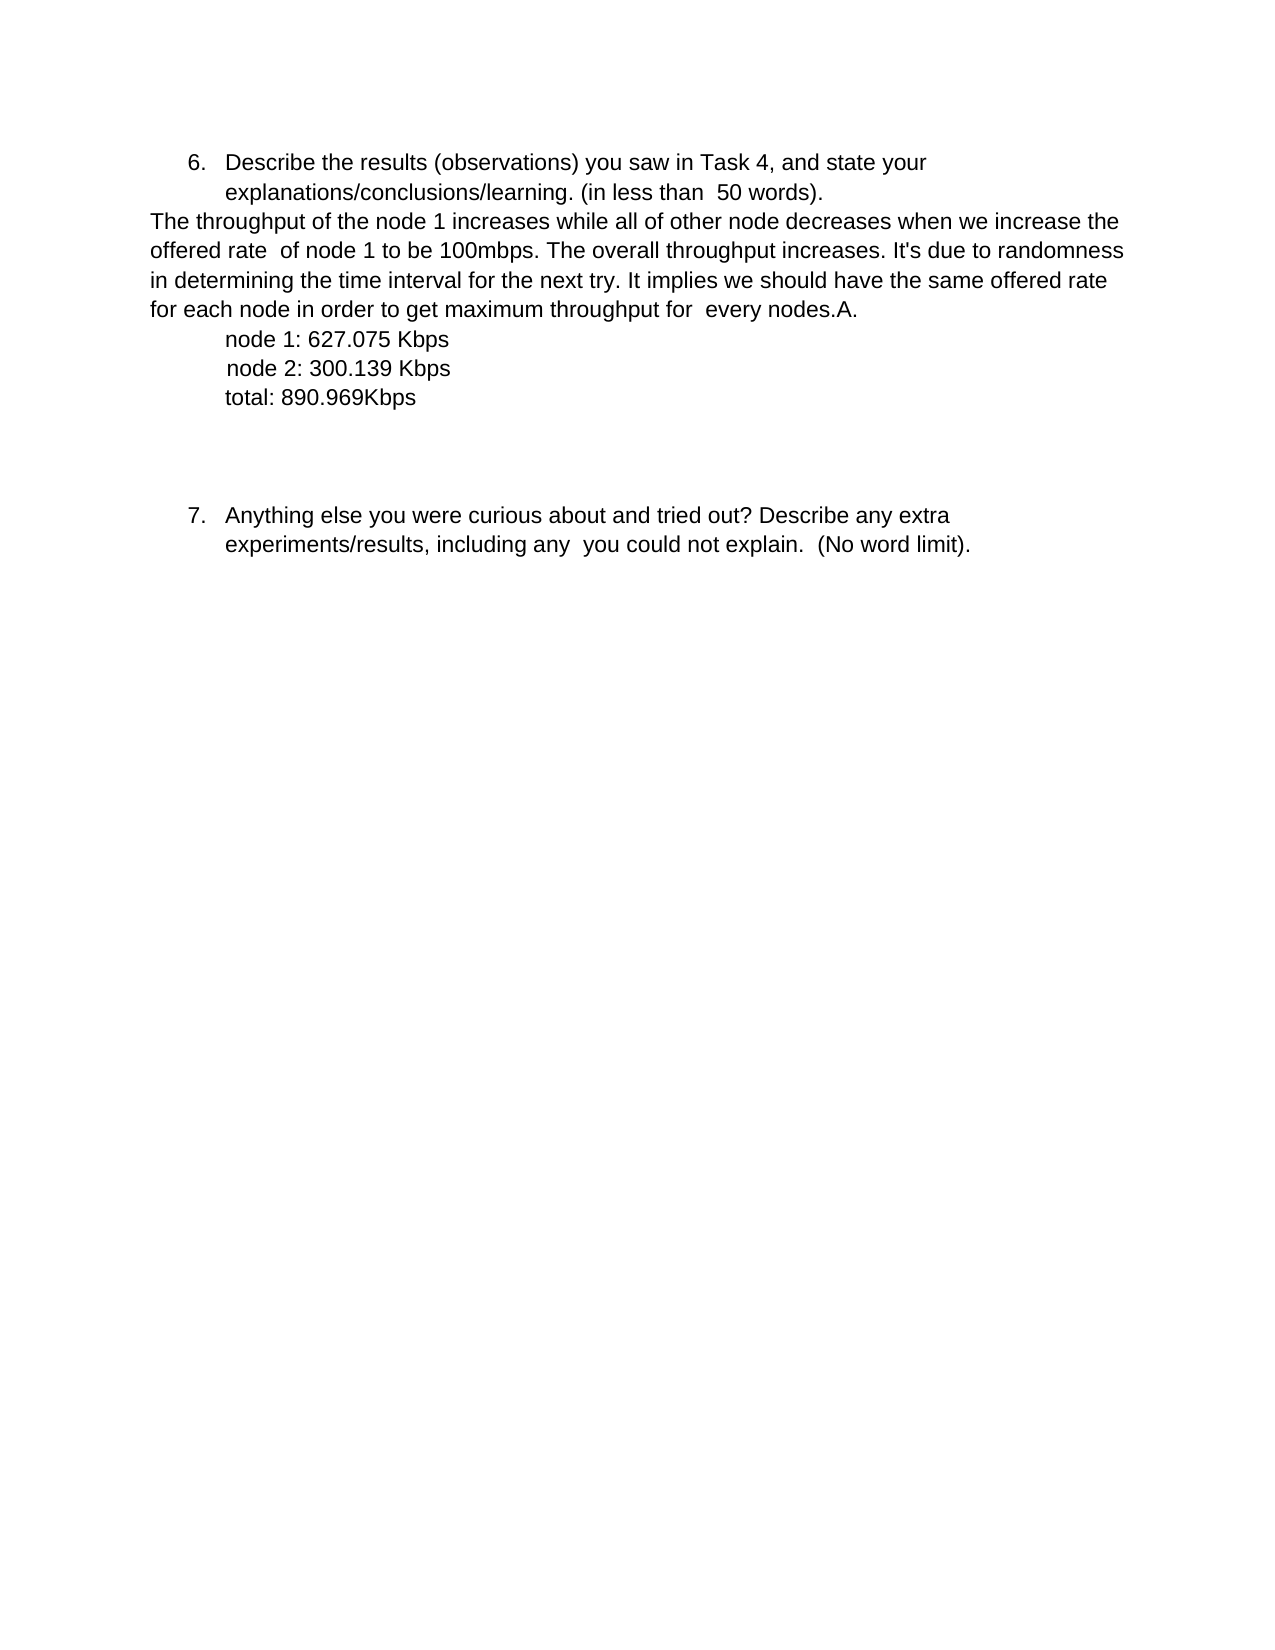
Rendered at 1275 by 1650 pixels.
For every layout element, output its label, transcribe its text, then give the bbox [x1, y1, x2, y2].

text The throughput of the node 1 increases while all of other node decreases when we increase the offered rate of node 1 to be 100mbps. The overall throughput increases. It's due to randomness in determining the time interval for the next try. It implies we should have the same offered rate for each node in order to get maximum throughput for every nodes.A. [150, 209, 1125, 322]
list Anything else you were curious about and tried out? Describe any extra experiments/results, including any you could not explain. (No word limit). [187, 502, 1125, 557]
text node 1: 627.075 Kbps [150, 326, 1125, 352]
text node 2: 300.139 Kbps [150, 356, 1125, 381]
text total: 890.969Kbps [150, 385, 1125, 411]
list Describe the results (observations) you saw in Task 4, and state your explanations/conclusions/learning. (in less than 50 words). [187, 150, 1125, 205]
